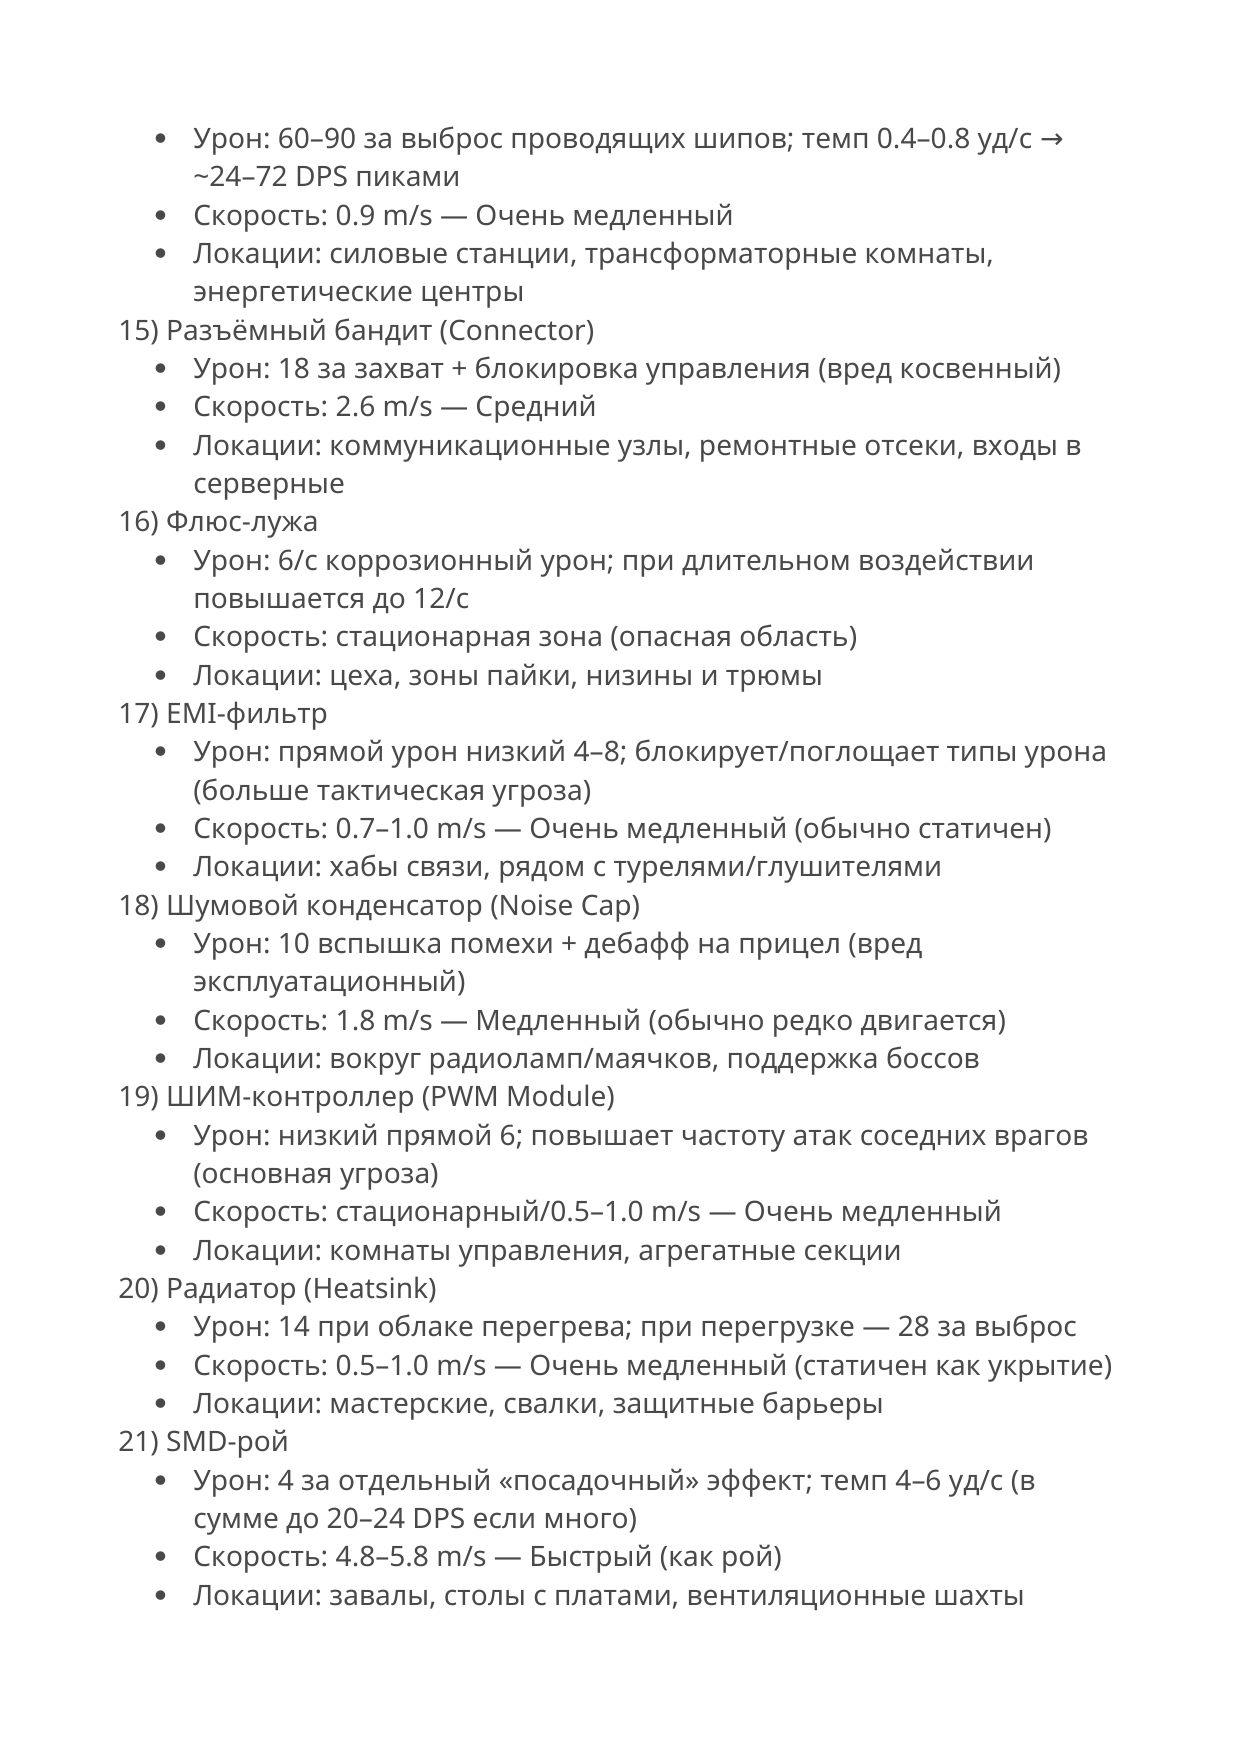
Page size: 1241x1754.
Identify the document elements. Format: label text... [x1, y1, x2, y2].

text 21) SMD-рой [118, 1421, 1122, 1460]
list Локации: цеха, зоны пайки, низины и трюмы [156, 655, 1122, 693]
list Локации: вокруг радиоламп/маячков, поддержка боссов [156, 1038, 1122, 1076]
list Локации: завалы, столы с платами, вентиляционные шахты [156, 1575, 1122, 1613]
list Скорость: стационарная зона (опасная область) [156, 616, 1122, 655]
list Скорость: 0.5–1.0 m/s — Очень медленный (статичен как укрытие) [156, 1345, 1122, 1383]
list Урон: низкий прямой 6; повышает частоту атак соседних врагов (основная угроза) [156, 1115, 1122, 1191]
list Локации: силовые станции, трансформаторные комнаты, энергетические центры [156, 233, 1122, 310]
list Урон: 10 вспышка помехи + дебафф на прицел (вред эксплуатационный) [156, 923, 1122, 1000]
list Урон: 6/с коррозионный урон; при длительном воздействии повышается до 12/с [156, 540, 1122, 616]
text 20) Радиатор (Heatsink) [118, 1268, 1122, 1306]
text 18) Шумовой конденсатор (Noise Cap) [118, 885, 1122, 923]
list Локации: мастерские, свалки, защитные барьеры [156, 1383, 1122, 1421]
list Урон: 14 при облаке перегрева; при перегрузке — 28 за выброс [156, 1306, 1122, 1345]
list Скорость: 1.8 m/s — Медленный (обычно редко двигается) [156, 1000, 1122, 1038]
list Локации: комнаты управления, агрегатные секции [156, 1230, 1122, 1268]
list Урон: прямой урон низкий 4–8; блокирует/поглощает типы урона (больше тактическая угроза) [156, 731, 1122, 808]
list Урон: 60–90 за выброс проводящих шипов; темп 0.4–0.8 уд/с → ~24–72 DPS пиками [156, 118, 1122, 195]
text 19) ШИМ-контроллер (PWM Module) [118, 1076, 1122, 1115]
list Скорость: 4.8–5.8 m/s — Быстрый (как рой) [156, 1536, 1122, 1575]
text 16) Флюс-лужа [118, 501, 1122, 540]
list Урон: 18 за захват + блокировка управления (вред косвенный) [156, 348, 1122, 386]
list Урон: 4 за отдельный «посадочный» эффект; темп 4–6 уд/с (в сумме до 20–24 DPS если много) [156, 1460, 1122, 1536]
list Скорость: 0.9 m/s — Очень медленный [156, 195, 1122, 233]
text 15) Разъёмный бандит (Connector) [118, 310, 1122, 348]
list Скорость: 0.7–1.0 m/s — Очень медленный (обычно статичен) [156, 808, 1122, 846]
text 17) EMI-фильтр [118, 693, 1122, 731]
list Скорость: стационарный/0.5–1.0 m/s — Очень медленный [156, 1191, 1122, 1230]
list Скорость: 2.6 m/s — Средний [156, 386, 1122, 425]
list Локации: хабы связи, рядом с турелями/глушителями [156, 846, 1122, 885]
list Локации: коммуникационные узлы, ремонтные отсеки, входы в серверные [156, 425, 1122, 501]
